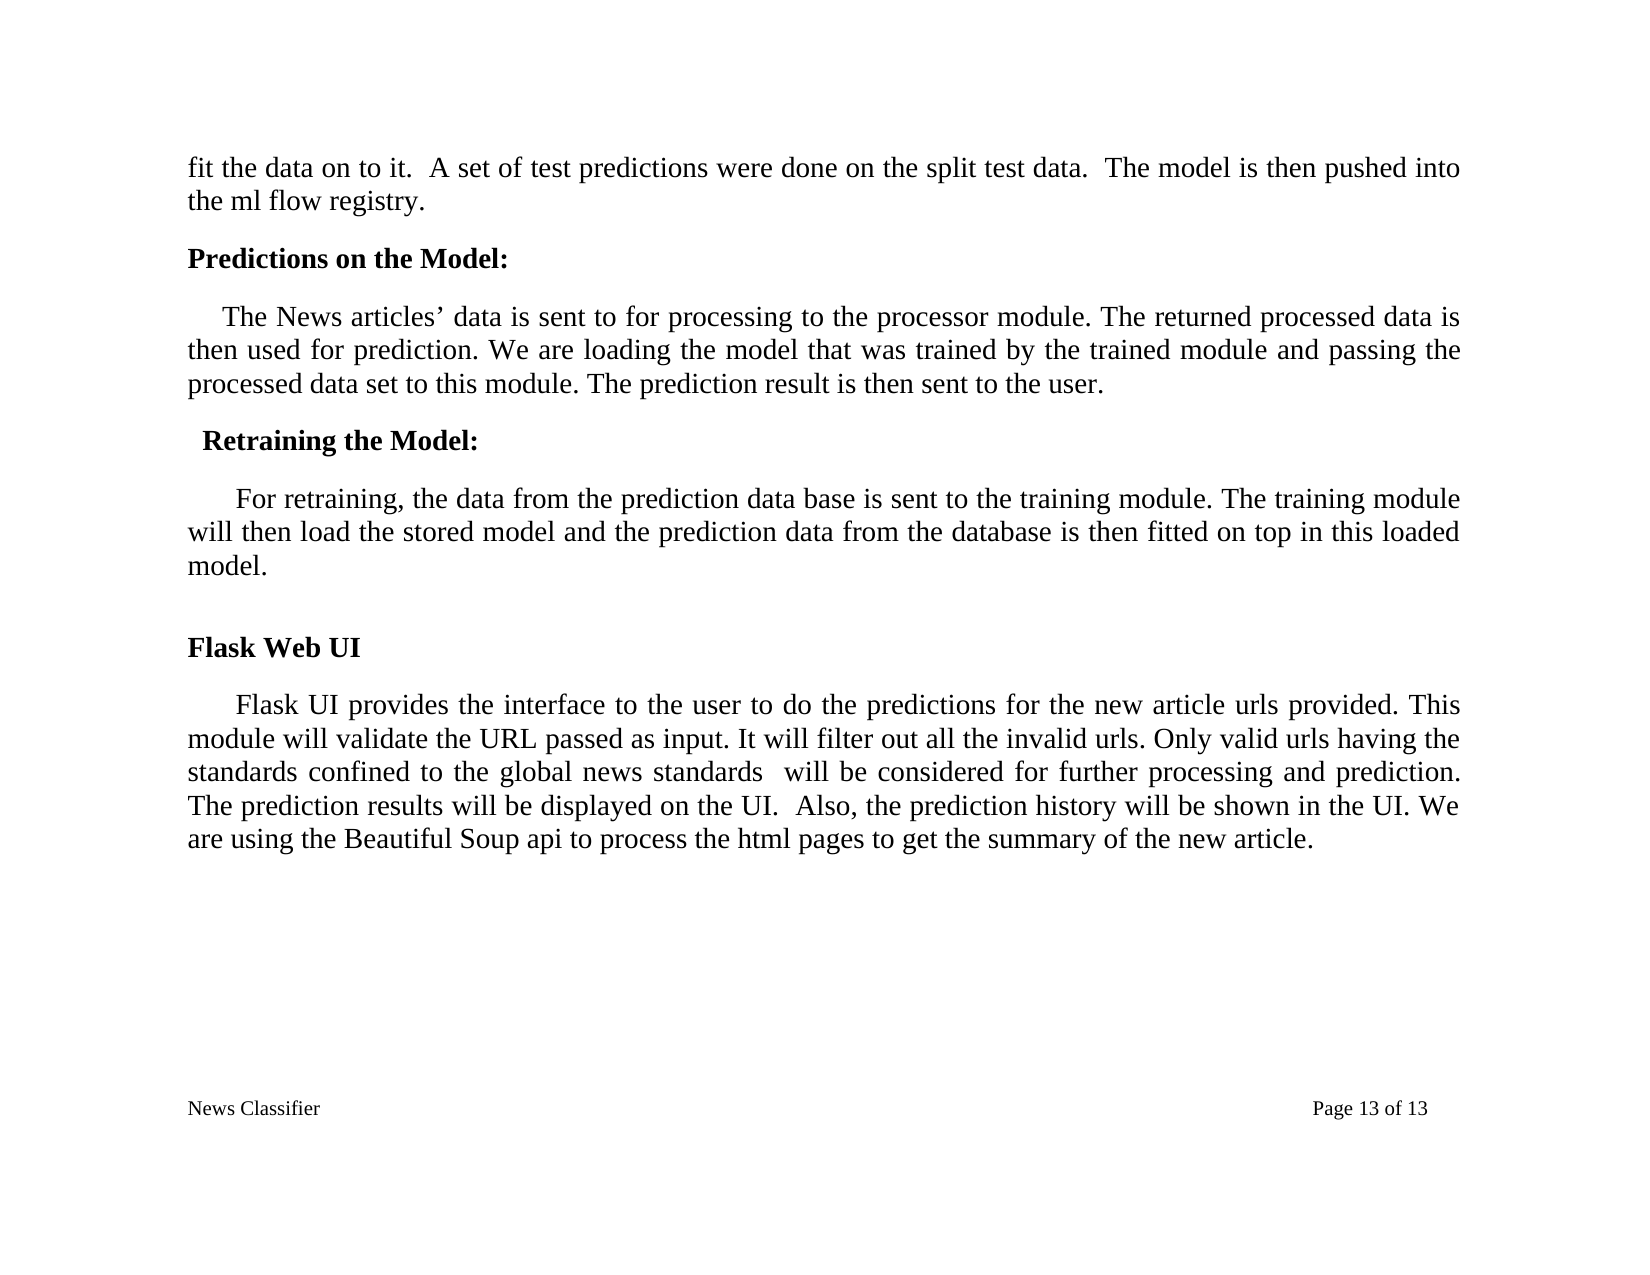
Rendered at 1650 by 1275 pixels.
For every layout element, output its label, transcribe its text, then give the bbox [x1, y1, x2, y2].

text Flask UI provides the interface to the user to do the predictions for the new article urls provided. This module will validate the URL passed as input. It will filter out all the invalid urls. Only valid urls having the standards confined to the global news standards will be considered for further processing and prediction. The prediction results will be displayed on the UI. Also, the prediction history will be shown in the UI. We are using the Beautiful Soup api to process the html pages to get the summary of the new article. [187, 687, 1462, 855]
text For retraining, the data from the prediction data base is sent to the training module. The training module will then load the stored model and the prediction data from the database is then fitted on top in this loaded model. [187, 481, 1462, 582]
text fit the data on to it. A set of test predictions were done on the split test data. The model is then pushed into the ml flow registry. [187, 150, 1462, 217]
text The News articles’ data is sent to for processing to the processor module. The returned processed data is then used for prediction. We are loading the model that was trained by the trained module and passing the processed data set to this module. The prediction result is then sent to the user. [187, 299, 1462, 399]
text Retraining the Model: [187, 423, 1462, 457]
text Predictions on the Model: [187, 241, 1462, 275]
text Flask Web UI [187, 630, 1462, 663]
